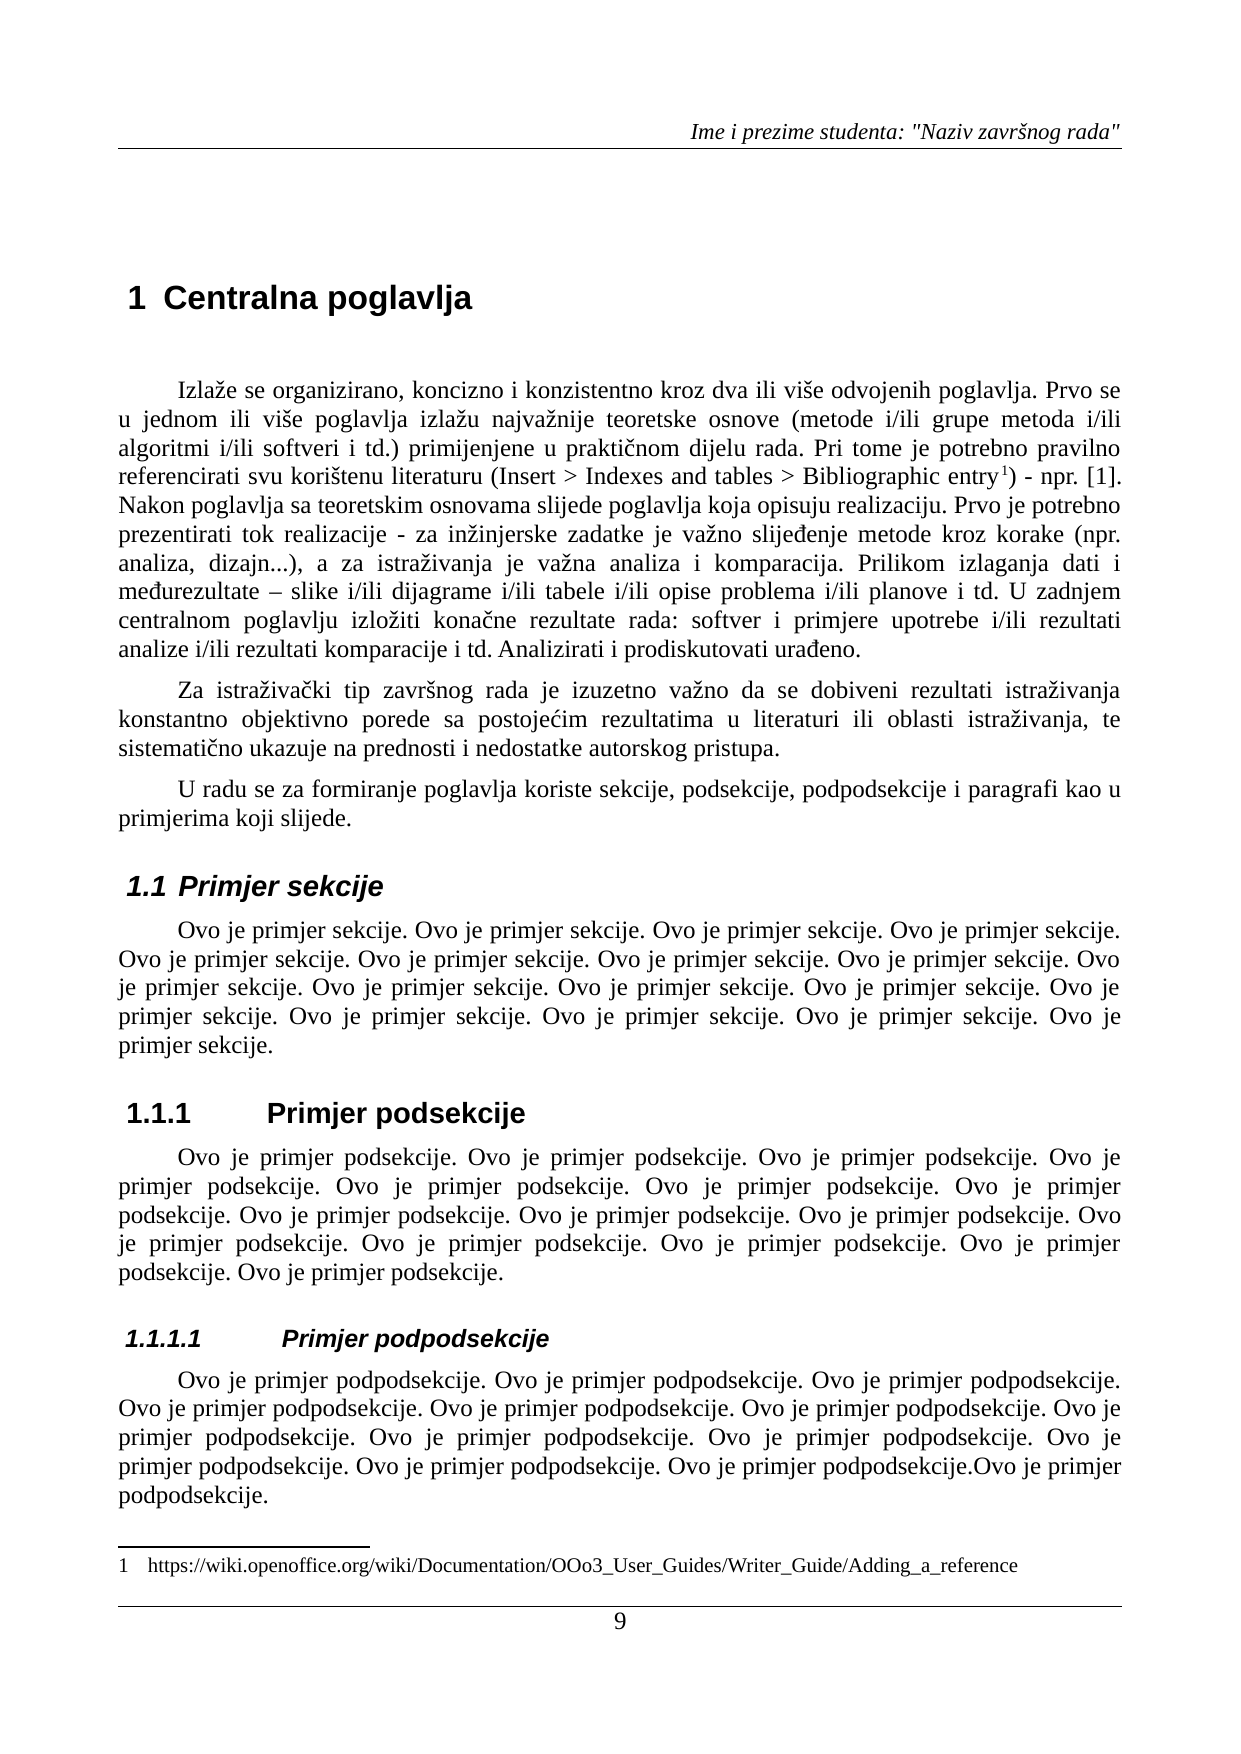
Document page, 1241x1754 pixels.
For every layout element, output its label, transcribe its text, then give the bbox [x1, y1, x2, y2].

text Ovo je primjer podsekcije. Ovo je primjer podsekcije. Ovo je primjer podsekcije. Ovo je primjer podsekcije. Ovo je primjer podsekcije. Ovo je primjer podsekcije. Ovo je primjer podsekcije. Ovo je primjer podsekcije. Ovo je primjer podsekcije. Ovo je primjer podsekcije. Ovo je primjer podsekcije. Ovo je primjer podsekcije. Ovo je primjer podsekcije. Ovo je primjer podsekcije. Ovo je primjer podsekcije. [118, 1142, 1122, 1286]
text https://wiki.openoffice.org/wiki/Documentation/OOo3_User_Guides/Writer_Guide/Adding_a_reference [118, 1553, 1122, 1577]
text Izlaže se organizirano, koncizno i konzistentno kroz dva ili više odvojenih poglavlja. Prvo se u jednom ili više poglavlja izlažu najvažnije teoretske osnove (metode i/ili grupe metoda i/ili algoritmi i/ili softveri i td.) primijenjene u praktičnom dijelu rada. Pri tome je potrebno pravilno referencirati svu korištenu literaturu (Insert > Indexes and tables > Bibliographic entry) - npr. [1]. Nakon poglavlja sa teoretskim osnovama slijede poglavlja koja opisuju realizaciju. Prvo je potrebno prezentirati tok realizacije - za inžinjerske zadatke je važno slijeđenje metode kroz korake (npr. analiza, dizajn...), a za istraživanja je važna analiza i komparacija. Prilikom izlaganja dati i međurezultate – slike i/ili dijagrame i/ili tabele i/ili opise problema i/ili planove i td. U zadnjem centralnom poglavlju izložiti konačne rezultate rada: softver i primjere upotrebe i/ili rezultati analize i/ili rezultati komparacije i td. Analizirati i prodiskutovati urađeno. [118, 375, 1122, 663]
text Ovo je primjer podpodsekcije. Ovo je primjer podpodsekcije. Ovo je primjer podpodsekcije. Ovo je primjer podpodsekcije. Ovo je primjer podpodsekcije. Ovo je primjer podpodsekcije. Ovo je primjer podpodsekcije. Ovo je primjer podpodsekcije. Ovo je primjer podpodsekcije. Ovo je primjer podpodsekcije. Ovo je primjer podpodsekcije. Ovo je primjer podpodsekcije.Ovo je primjer podpodsekcije. [118, 1365, 1122, 1508]
subtitle Primjer podsekcije [118, 1096, 1122, 1130]
text U radu se za formiranje poglavlja koriste sekcije, podsekcije, podpodsekcije i paragrafi kao u primjerima koji slijede. [118, 774, 1122, 831]
subtitle Primjer podpodsekcije [118, 1323, 1122, 1352]
subtitle Primjer sekcije [118, 869, 1122, 902]
text Za istraživački tip završnog rada je izuzetno važno da se dobiveni rezultati istraživanja konstantno objektivno porede sa postojećim rezultatima u literaturi ili oblasti istraživanja, te sistematično ukazuje na prednosti i nedostatke autorskog pristupa. [118, 675, 1122, 761]
subtitle Centralna poglavlja [118, 277, 1122, 316]
text Ovo je primjer sekcije. Ovo je primjer sekcije. Ovo je primjer sekcije. Ovo je primjer sekcije. Ovo je primjer sekcije. Ovo je primjer sekcije. Ovo je primjer sekcije. Ovo je primjer sekcije. Ovo je primjer sekcije. Ovo je primjer sekcije. Ovo je primjer sekcije. Ovo je primjer sekcije. Ovo je primjer sekcije. Ovo je primjer sekcije. Ovo je primjer sekcije. Ovo je primjer sekcije. Ovo je primjer sekcije. [118, 915, 1122, 1059]
